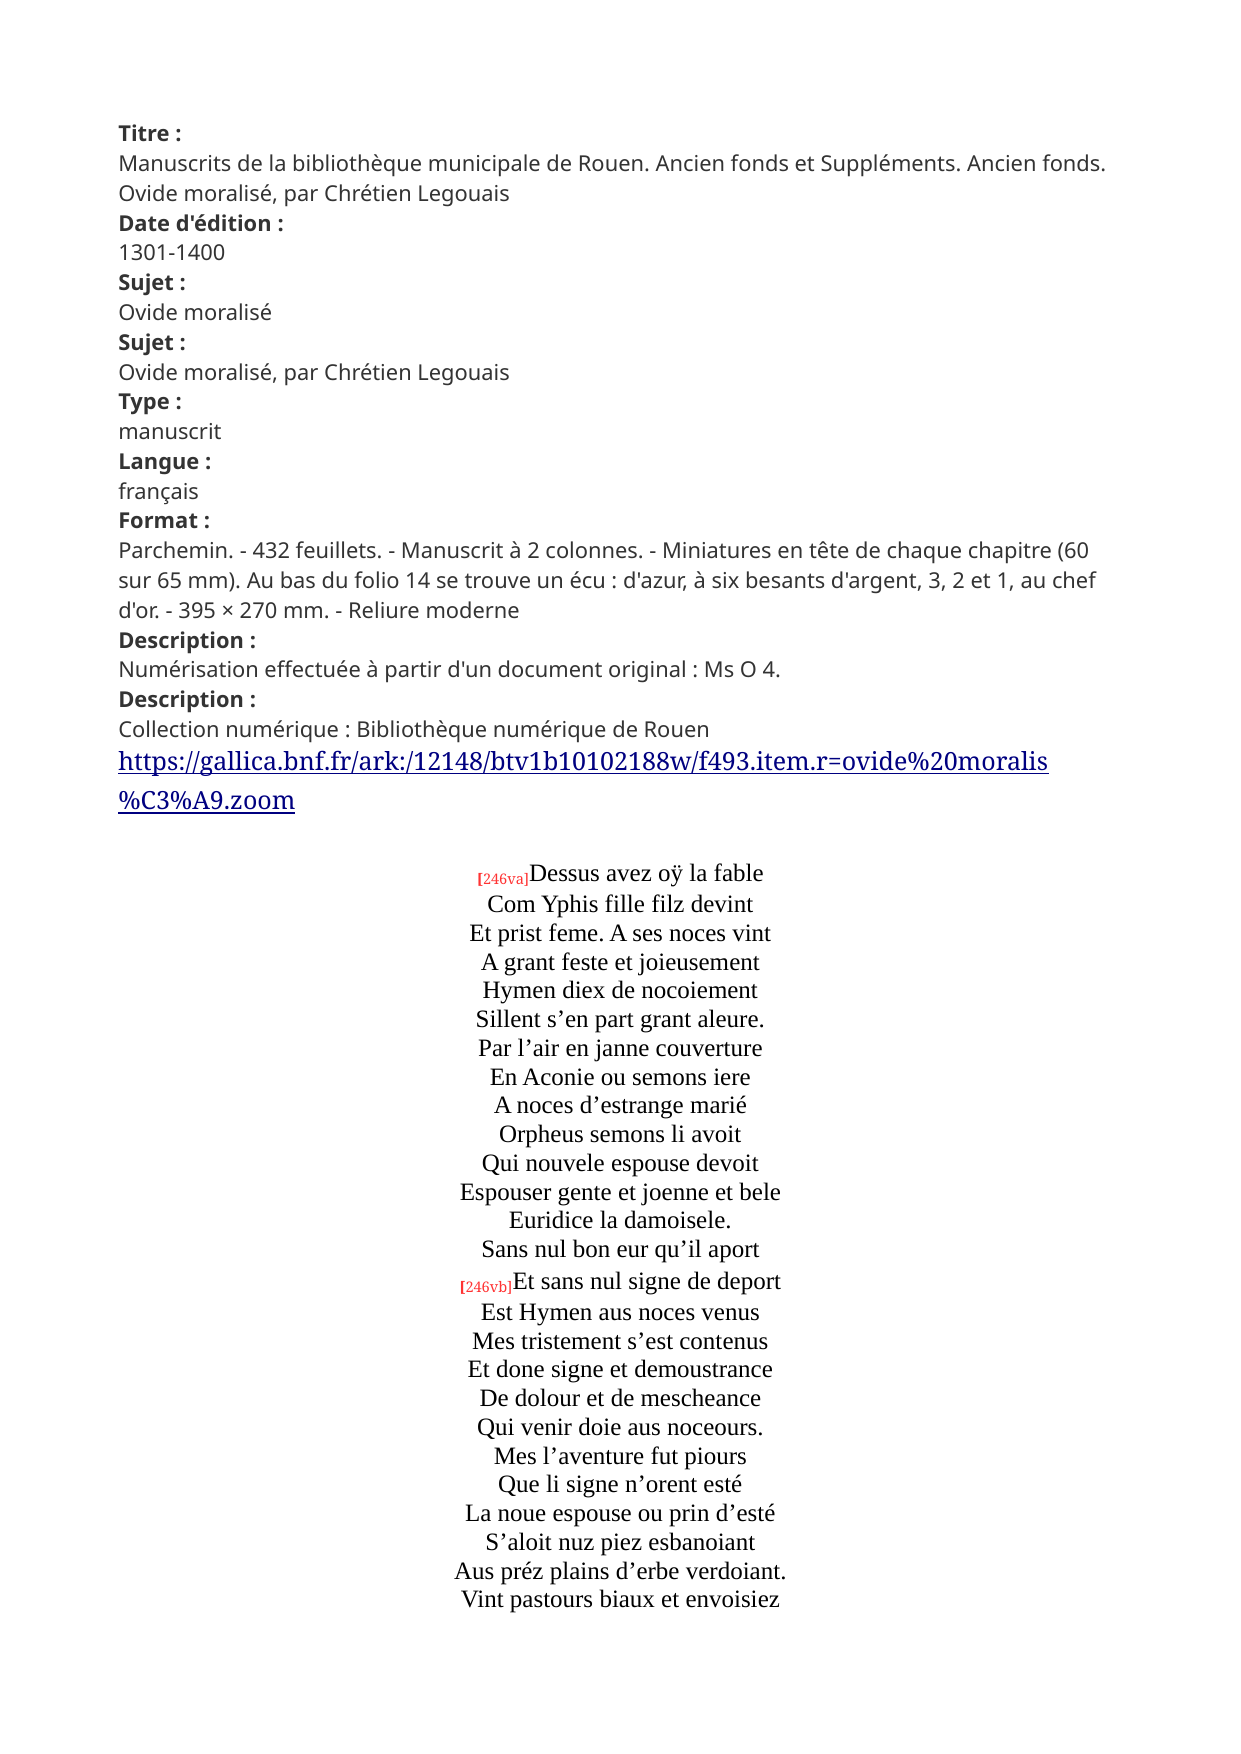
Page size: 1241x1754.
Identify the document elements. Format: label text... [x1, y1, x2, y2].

subtitle Type : [118, 386, 1122, 416]
list Manuscrits de la bibliothèque municipale de Rouen. Ancien fonds et Suppléments. Ancien fonds. Ovide moralisé, par Chrétien Legouais [118, 148, 1122, 207]
subtitle Sujet : [118, 327, 1122, 356]
text [246va]Dessus avez oÿ la fable [118, 855, 1122, 889]
list Parchemin. - 432 feuillets. - Manuscrit à 2 colonnes. - Miniatures en tête de chaque chapitre (60 sur 65 mm). Au bas du folio 14 se trouve un écu : d'azur, à six besants d'argent, 3, 2 et 1, au chef d'or. - 395 × 270 mm. - Reliure moderne [118, 535, 1122, 624]
list manuscrit [118, 416, 1122, 446]
text A noces d’estrange marié [118, 1090, 1122, 1119]
text Et done signe et demoustrance [118, 1354, 1122, 1383]
text Que li signe n’orent esté [118, 1469, 1122, 1498]
text Sillent s’en part grant aleure. [118, 1004, 1122, 1033]
subtitle Description : [118, 684, 1122, 714]
text Orpheus semons li avoit [118, 1119, 1122, 1148]
text Est Hymen aus noces venus [118, 1297, 1122, 1326]
list Numérisation effectuée à partir d'un document original : Ms O 4. [118, 654, 1122, 684]
text Espouser gente et joenne et bele [118, 1177, 1122, 1205]
text Com Yphis fille filz devint [118, 889, 1122, 918]
text Sans nul bon eur qu’il aport [118, 1234, 1122, 1263]
text A grant feste et joieusement [118, 947, 1122, 975]
text La noue espouse ou prin d’esté [118, 1498, 1122, 1527]
subtitle Sujet : [118, 267, 1122, 297]
subtitle Format : [118, 505, 1122, 535]
subtitle Titre : [118, 118, 1122, 148]
text Mes l’aventure fut piours [118, 1441, 1122, 1469]
text Qui venir doie aus noceours. [118, 1412, 1122, 1441]
text De dolour et de mescheance [118, 1383, 1122, 1412]
text Vint pastours biaux et envoisiez [118, 1584, 1122, 1613]
text https://gallica.bnf.fr/ark:/12148/btv1b10102188w/f493.item.r=ovide%20moralis%C3%A9.zoom [118, 744, 1122, 817]
subtitle Date d'édition : [118, 207, 1122, 237]
text Hymen diex de nocoiement [118, 975, 1122, 1004]
text Euridice la damoisele. [118, 1205, 1122, 1234]
list Collection numérique : Bibliothèque numérique de Rouen [118, 714, 1122, 744]
list Ovide moralisé, par Chrétien Legouais [118, 356, 1122, 386]
subtitle Description : [118, 624, 1122, 654]
list français [118, 476, 1122, 505]
text S’aloit nuz piez esbanoiant [118, 1527, 1122, 1556]
text [246vb]Et sans nul signe de deport [118, 1263, 1122, 1297]
text Par l’air en janne couverture [118, 1033, 1122, 1062]
subtitle Langue : [118, 446, 1122, 476]
text Aus préz plains d’erbe verdoiant. [118, 1556, 1122, 1584]
text En Aconie ou semons iere [118, 1062, 1122, 1090]
text Et prist feme. A ses noces vint [118, 918, 1122, 947]
list Ovide moralisé [118, 297, 1122, 327]
text Qui nouvele espouse devoit [118, 1148, 1122, 1177]
list 1301-1400 [118, 237, 1122, 267]
text Mes tristement s’est contenus [118, 1326, 1122, 1354]
